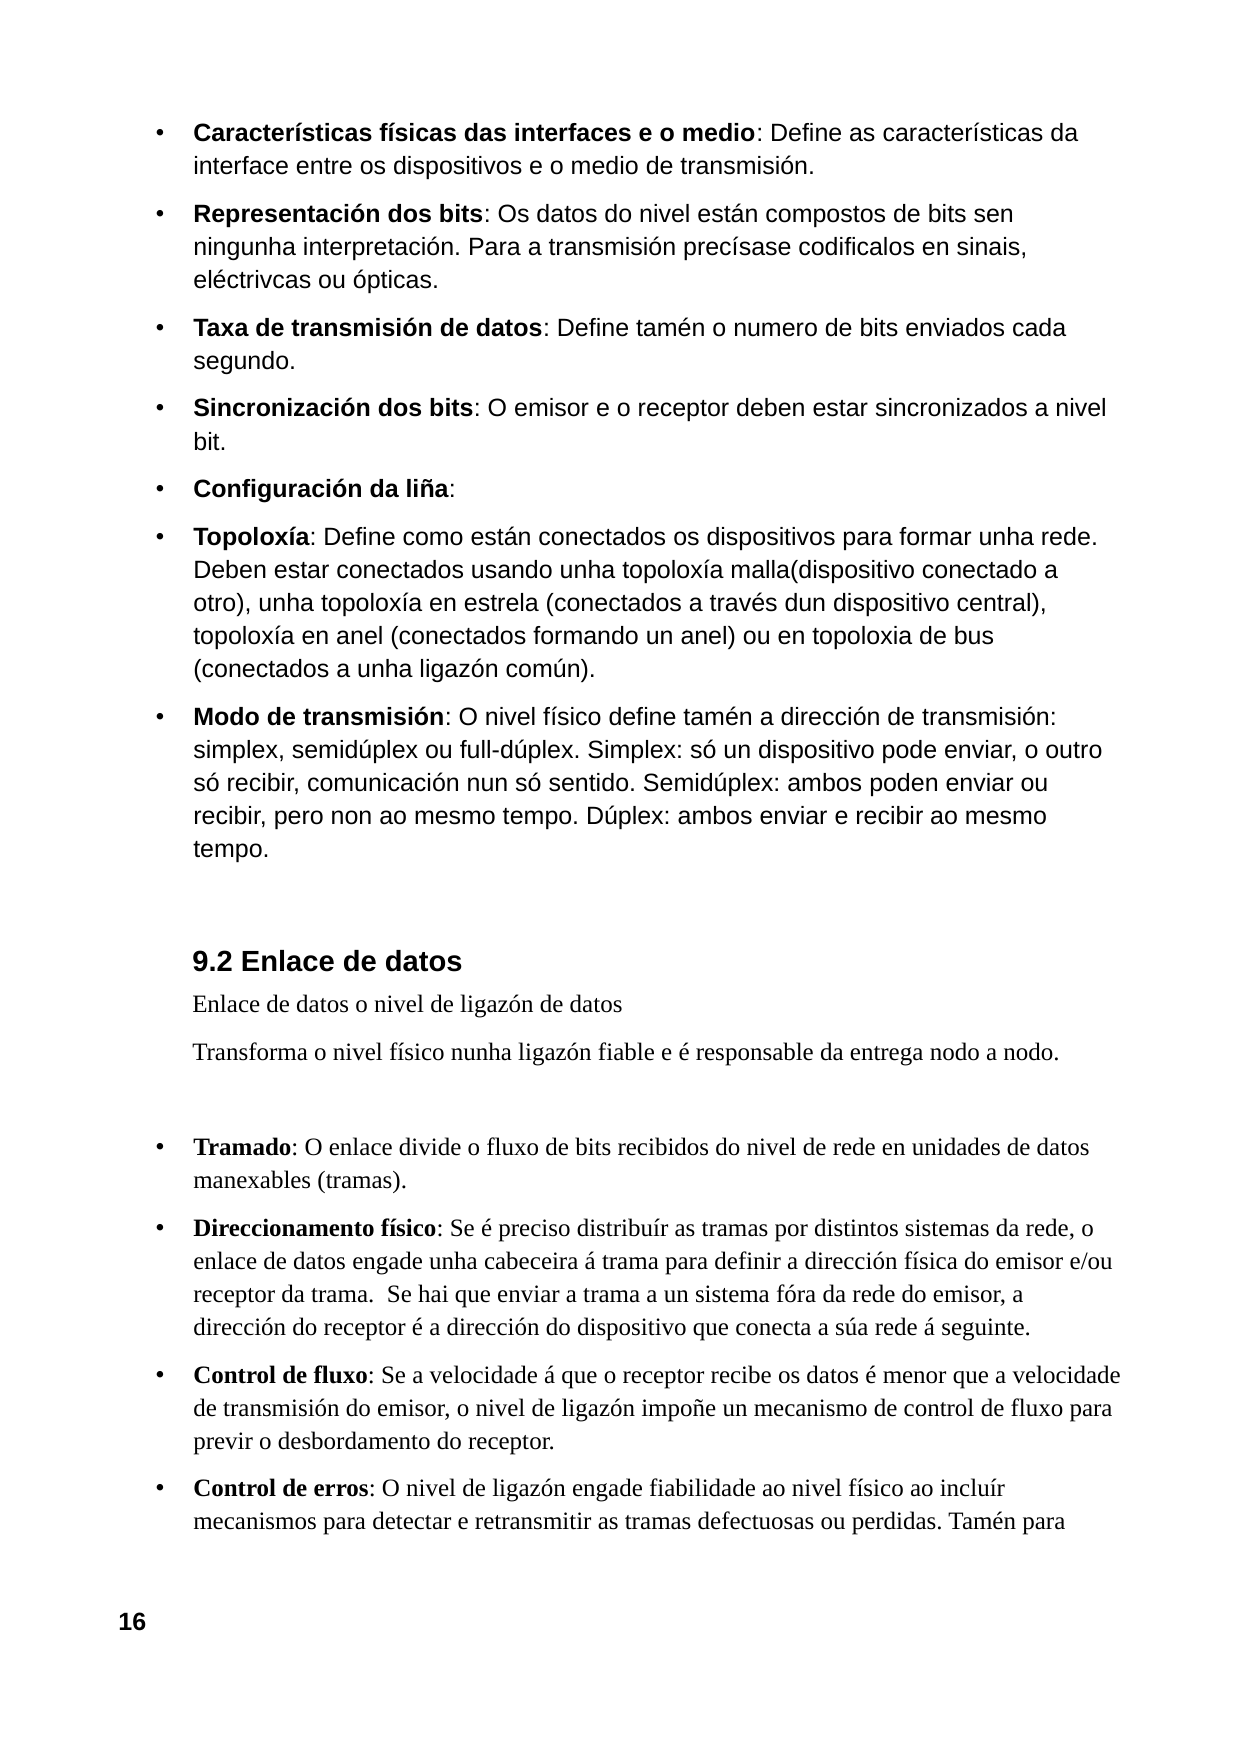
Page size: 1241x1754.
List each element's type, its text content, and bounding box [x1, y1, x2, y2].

list Características físicas das interfaces e o medio: Define as características da interface entre os dispositivos e o medio de transmisión. [156, 118, 1122, 180]
text Transforma o nivel físico nunha ligazón fiable e é responsable da entrega nodo a nodo. [118, 1037, 1122, 1066]
list Modo de transmisión: O nivel físico define tamén a dirección de transmisión: simplex, semidúplex ou full-dúplex. Simplex: só un dispositivo pode enviar, o outro só recibir, comunicación nun só sentido. Semidúplex: ambos poden enviar ou recibir, pero non ao mesmo tempo. Dúplex: ambos enviar e recibir ao mesmo tempo. [156, 702, 1122, 862]
list Representación dos bits: Os datos do nivel están compostos de bits sen ningunha interpretación. Para a transmisión precísase codificalos en sinais, eléctrivcas ou ópticas. [156, 199, 1122, 294]
text Enlace de datos o nivel de ligazón de datos [118, 989, 1122, 1018]
list Direccionamento físico: Se é preciso distribuír as tramas por distintos sistemas da rede, o enlace de datos engade unha cabeceira á trama para definir a dirección física do emisor e/ou receptor da trama. Se hai que enviar a trama a un sistema fóra da rede do emisor, a dirección do receptor é a dirección do dispositivo que conecta a súa rede á seguinte. [156, 1213, 1122, 1341]
list Control de erros: O nivel de ligazón engade fiabilidade ao nivel físico ao incluír mecanismos para detectar e retransmitir as tramas defectuosas ou perdidas. Tamén para [156, 1473, 1122, 1535]
list Tramado: O enlace divide o fluxo de bits recibidos do nivel de rede en unidades de datos manexables (tramas). [156, 1132, 1122, 1194]
subtitle 9.2 Enlace de datos [118, 943, 1122, 977]
list Control de fluxo: Se a velocidade á que o receptor recibe os datos é menor que a velocidade de transmisión do emisor, o nivel de ligazón impoñe un mecanismo de control de fluxo para previr o desbordamento do receptor. [156, 1360, 1122, 1454]
list Configuración da liña: [156, 474, 1122, 503]
list Sincronización dos bits: O emisor e o receptor deben estar sincronizados a nivel bit. [156, 393, 1122, 455]
list Taxa de transmisión de datos: Define tamén o numero de bits enviados cada segundo. [156, 313, 1122, 374]
list Topoloxía: Define como están conectados os dispositivos para formar unha rede. Deben estar conectados usando unha topoloxía malla(dispositivo conectado a otro), unha topoloxía en estrela (conectados a través dun dispositivo central), topoloxía en anel (conectados formando un anel) ou en topoloxia de bus (conectados a unha ligazón común). [156, 522, 1122, 683]
